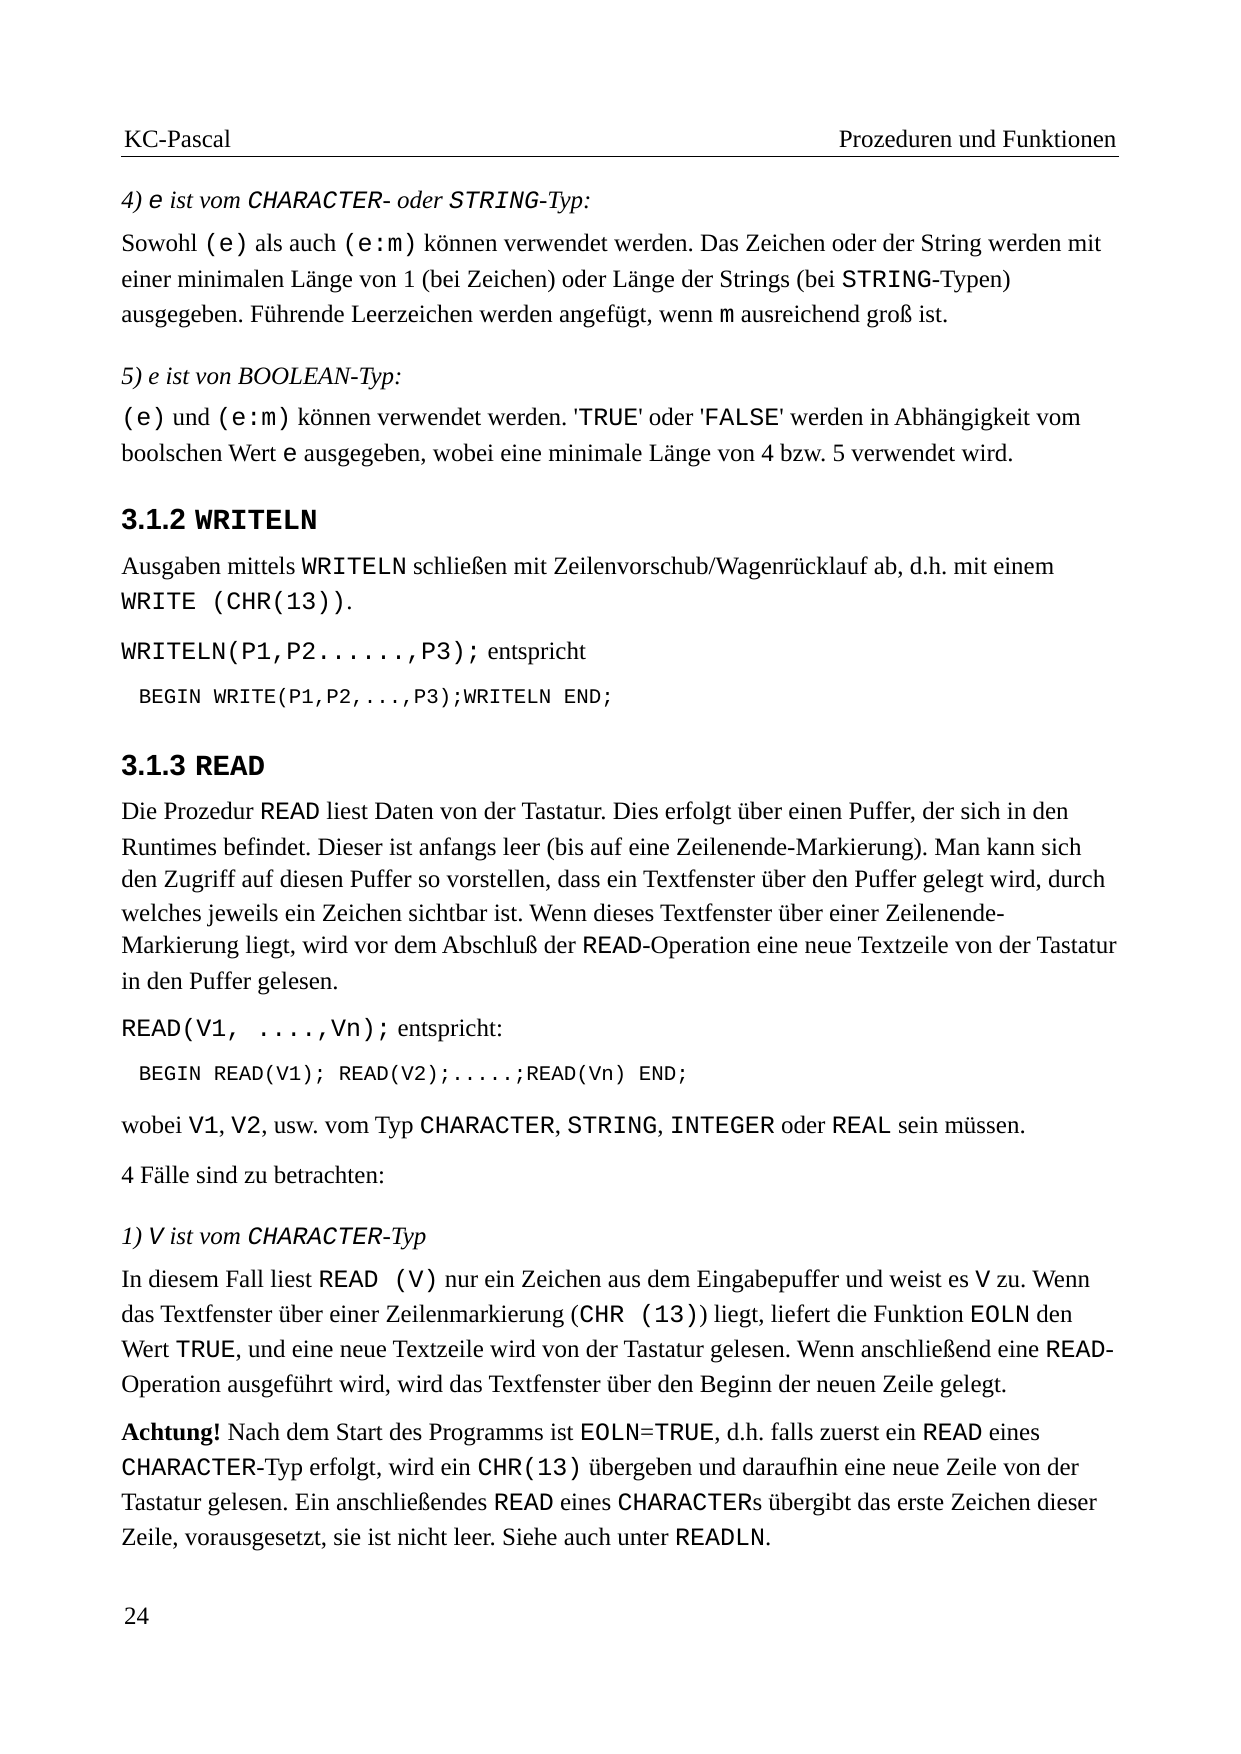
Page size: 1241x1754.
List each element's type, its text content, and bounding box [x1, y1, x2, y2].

subtitle READ [121, 748, 1119, 784]
text In diesem Fall liest READ (V) nur ein Zeichen aus dem Eingabepuffer und weist es V zu. Wenn das Textfenster über einer Zeilenmarkierung (CHR (13)) liegt, liefert die Funktion EOLN den Wert TRUE, und eine neue Textzeile wird von der Tastatur gelesen. Wenn anschließend eine READ-Operation ausgeführt wird, wird das Textfenster über den Beginn der neuen Zeile gelegt. [121, 1264, 1119, 1398]
text Die Prozedur READ liest Daten von der Tastatur. Dies erfolgt über einen Puffer, der sich in den Runtimes befindet. Dieser ist anfangs leer (bis auf eine Zeilenende-Markierung). Man kann sich den Zugriff auf diesen Puffer so vorstellen, dass ein Textfenster über den Puffer gelegt wird, durch welches jeweils ein Zeichen sichtbar ist. Wenn dieses Textfenster über einer Zeilenende-Markierung liegt, wird vor dem Abschluß der READ-Operation eine neue Textzeile von der Tastatur in den Puffer gelesen. [121, 796, 1119, 994]
text Sowohl (e) als auch (e:m) können verwendet werden. Das Zeichen oder der String werden mit einer minimalen Länge von 1 (bei Zeichen) oder Länge der Strings (bei STRING-Typen) ausgegeben. Führende Leerzeichen werden angefügt, wenn m ausreichend groß ist. [121, 228, 1119, 329]
text WRITELN(P1,P2......,P3); entspricht [121, 636, 1119, 667]
text Ausgaben mittels WRITELN schließen mit Zeilenvorschub/Wagenrücklauf ab, d.h. mit einem WRITE (CHR(13)). [121, 551, 1119, 617]
text 1) V ist vom CHARACTER-Typ [121, 1221, 1119, 1252]
text (e) und (e:m) können verwendet werden. 'TRUE' oder 'FALSE' werden in Abhängigkeit vom boolschen Wert e ausgegeben, wobei eine minimale Länge von 4 bzw. 5 verwendet wird. [121, 402, 1119, 468]
text BEGIN READ(V1); READ(V2);.....;READ(Vn) END; [139, 1063, 1119, 1087]
text 5) e ist von BOOLEAN-Typ: [121, 361, 1119, 390]
text wobei V1, V2, usw. vom Typ CHARACTER, STRING, INTEGER oder REAL sein müssen. [121, 1111, 1119, 1141]
text 4) e ist vom CHARACTER- oder STRING-Typ: [121, 185, 1119, 216]
subtitle WRITELN [121, 502, 1119, 538]
text BEGIN WRITE(P1,P2,...,P3);WRITELN END; [139, 686, 1119, 709]
text READ(V1, ....,Vn); entspricht: [121, 1013, 1119, 1044]
text 4 Fälle sind zu betrachten: [121, 1161, 1119, 1189]
text Achtung! Nach dem Start des Programms ist EOLN=TRUE, d.h. falls zuerst ein READ eines CHARACTER-Typ erfolgt, wird ein CHR(13) übergeben und daraufhin eine neue Zeile von der Tastatur gelesen. Ein anschließendes READ eines CHARACTERs übergibt das erste Zeichen dieser Zeile, vorausgesetzt, sie ist nicht leer. Siehe auch unter READLN. [121, 1417, 1119, 1553]
